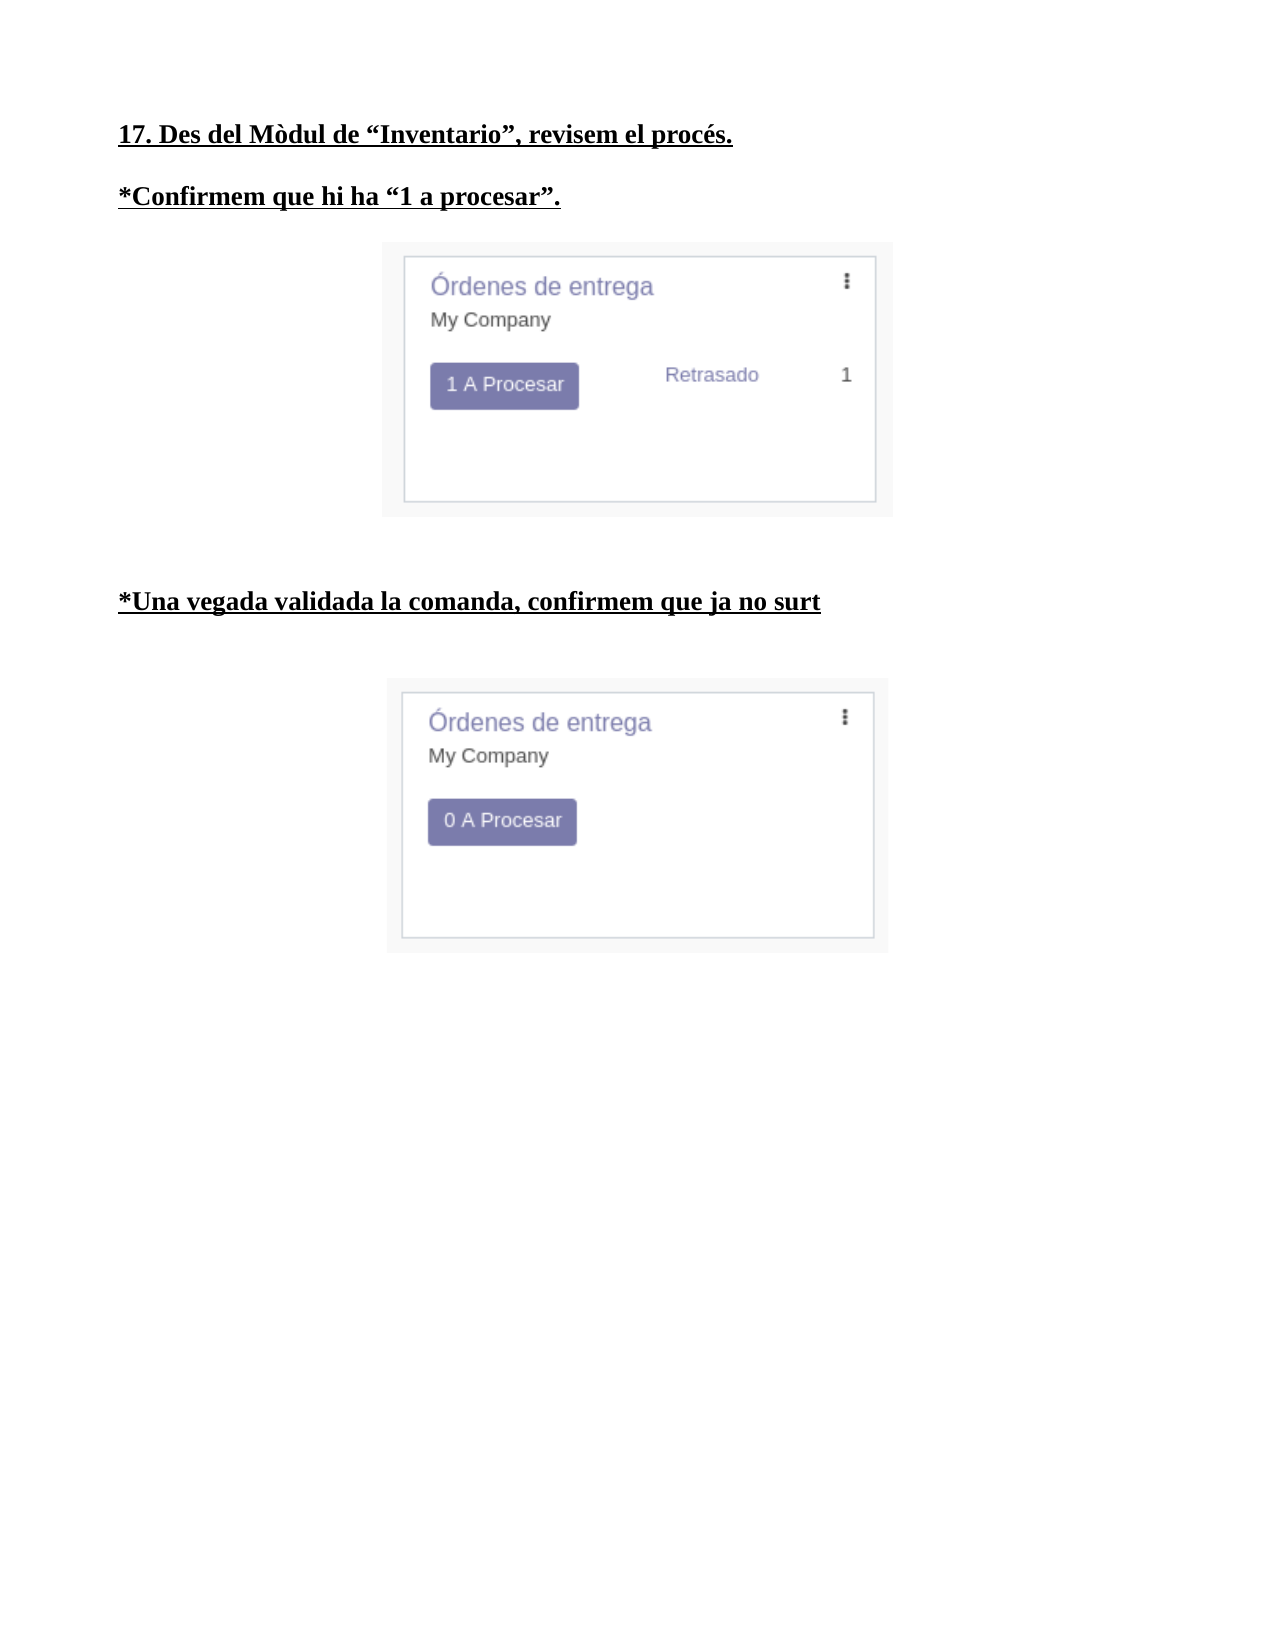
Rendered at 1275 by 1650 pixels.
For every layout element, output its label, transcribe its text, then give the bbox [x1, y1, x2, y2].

text *Confirmem que hi ha “1 a procesar”. [118, 180, 1157, 212]
text 17. Des del Mòdul de “Inventario”, revisem el procés. [118, 118, 1157, 149]
picture [382, 242, 893, 517]
text *Una vegada validada la comanda, confirmem que ja no surt [118, 585, 1157, 616]
picture [386, 678, 889, 953]
